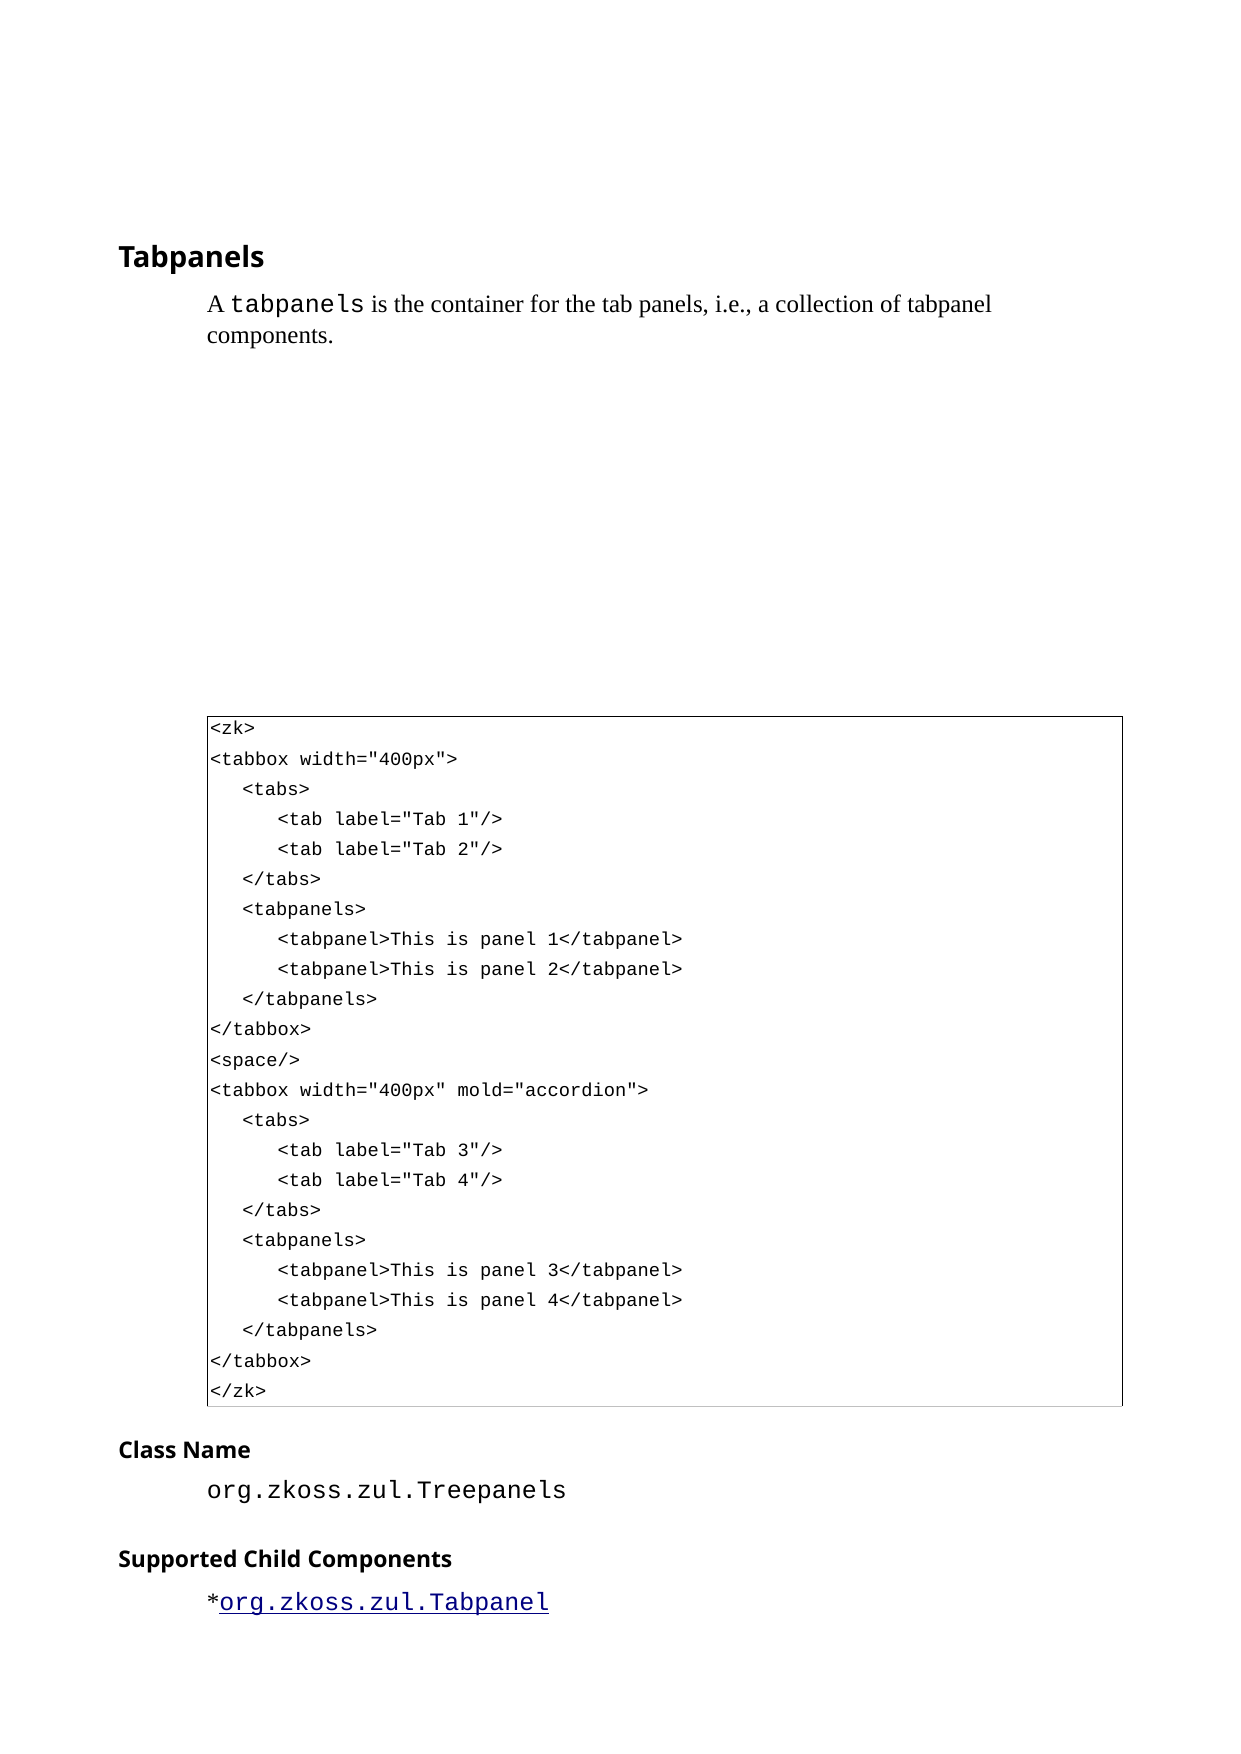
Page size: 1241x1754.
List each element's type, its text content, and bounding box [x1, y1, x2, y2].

text </tabbox> [208, 1348, 1122, 1373]
text </tabpanels> [208, 987, 1122, 1011]
text <tabpanel>This is panel 2</tabpanel> [208, 957, 1122, 981]
text <tab label="Tab 3"/> [208, 1138, 1122, 1162]
text </tabbox> [208, 1017, 1122, 1041]
text </tabpanels> [208, 1318, 1122, 1342]
text org.zkoss.zul.Treepanels [207, 1477, 1122, 1506]
text <tabbox width="400px"> [208, 746, 1122, 771]
text <tab label="Tab 1"/> [208, 806, 1122, 831]
text *org.zkoss.zul.Tabpanel [207, 1587, 1122, 1618]
text <tab label="Tab 2"/> [208, 837, 1122, 861]
text <tabpanel>This is panel 1</tabpanel> [208, 927, 1122, 951]
text <tabs> [208, 776, 1122, 801]
text <tabpanel>This is panel 4</tabpanel> [208, 1288, 1122, 1312]
text </zk> [208, 1378, 1122, 1406]
text <tab label="Tab 4"/> [208, 1168, 1122, 1192]
text <space/> [208, 1047, 1122, 1072]
text <tabs> [208, 1107, 1122, 1132]
subtitle Tabpanels [118, 237, 1122, 276]
text A tabpanels is the container for the tab panels, i.e., a collection of tabpanel components. [207, 289, 1122, 348]
text <tabbox width="400px" mold="accordion"> [208, 1077, 1122, 1102]
text <tabpanel>This is panel 3</tabpanel> [208, 1258, 1122, 1282]
text <tabpanels> [208, 897, 1122, 921]
text <zk> [208, 717, 1122, 740]
subtitle Supported Child Components [118, 1543, 1122, 1574]
text </tabs> [208, 1198, 1122, 1222]
text <tabpanels> [208, 1228, 1122, 1252]
subtitle Class Name [118, 1434, 1122, 1465]
text </tabs> [208, 867, 1122, 891]
